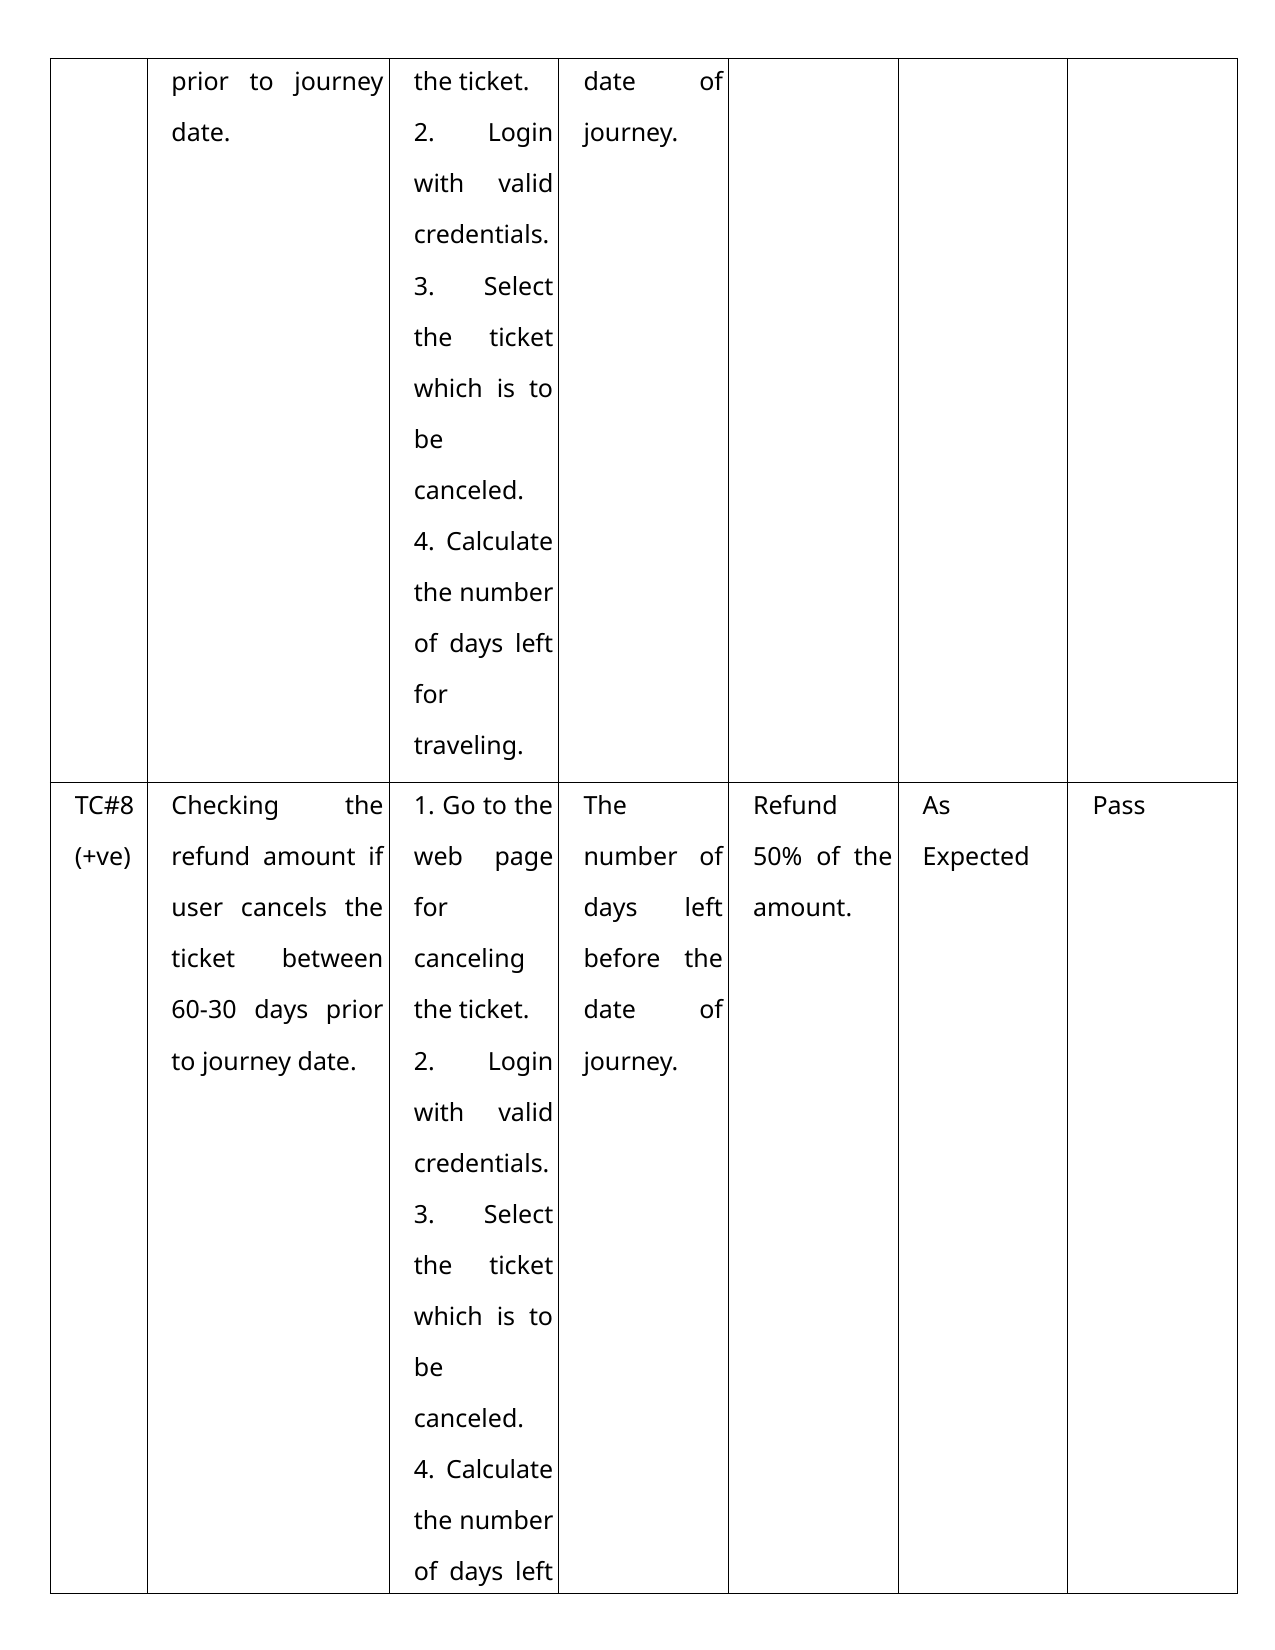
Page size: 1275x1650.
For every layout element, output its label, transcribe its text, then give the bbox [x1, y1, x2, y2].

table_cell Checking the refund amount if user cancels the ticket between 60-30 days prior to journey date. [148, 783, 389, 1593]
table_cell Refund 50% of the amount. [729, 783, 898, 1593]
table_cell The number of days left before the date of journey. [559, 783, 728, 1593]
table_cell the ticket. 2. Login with valid credentials. 3. Select the ticket which is to be canceled. 4. Calculate the number of days left for traveling. [390, 59, 558, 782]
table_cell Pass [1068, 783, 1237, 1593]
table_cell [51, 59, 147, 782]
table_cell prior to journey date. [148, 59, 389, 782]
table_cell date of journey. [559, 59, 728, 782]
table_cell 1. Go to the web page for canceling the ticket. 2. Login with valid credentials. 3. Select the ticket which is to be canceled. 4. Calculate the number of days left [390, 783, 558, 1593]
table_cell TC#8 (+ve) [51, 783, 147, 1593]
table_cell [899, 59, 1067, 782]
table_cell As Expected [899, 783, 1067, 1593]
table_cell [729, 59, 898, 782]
table_cell [1068, 59, 1237, 782]
